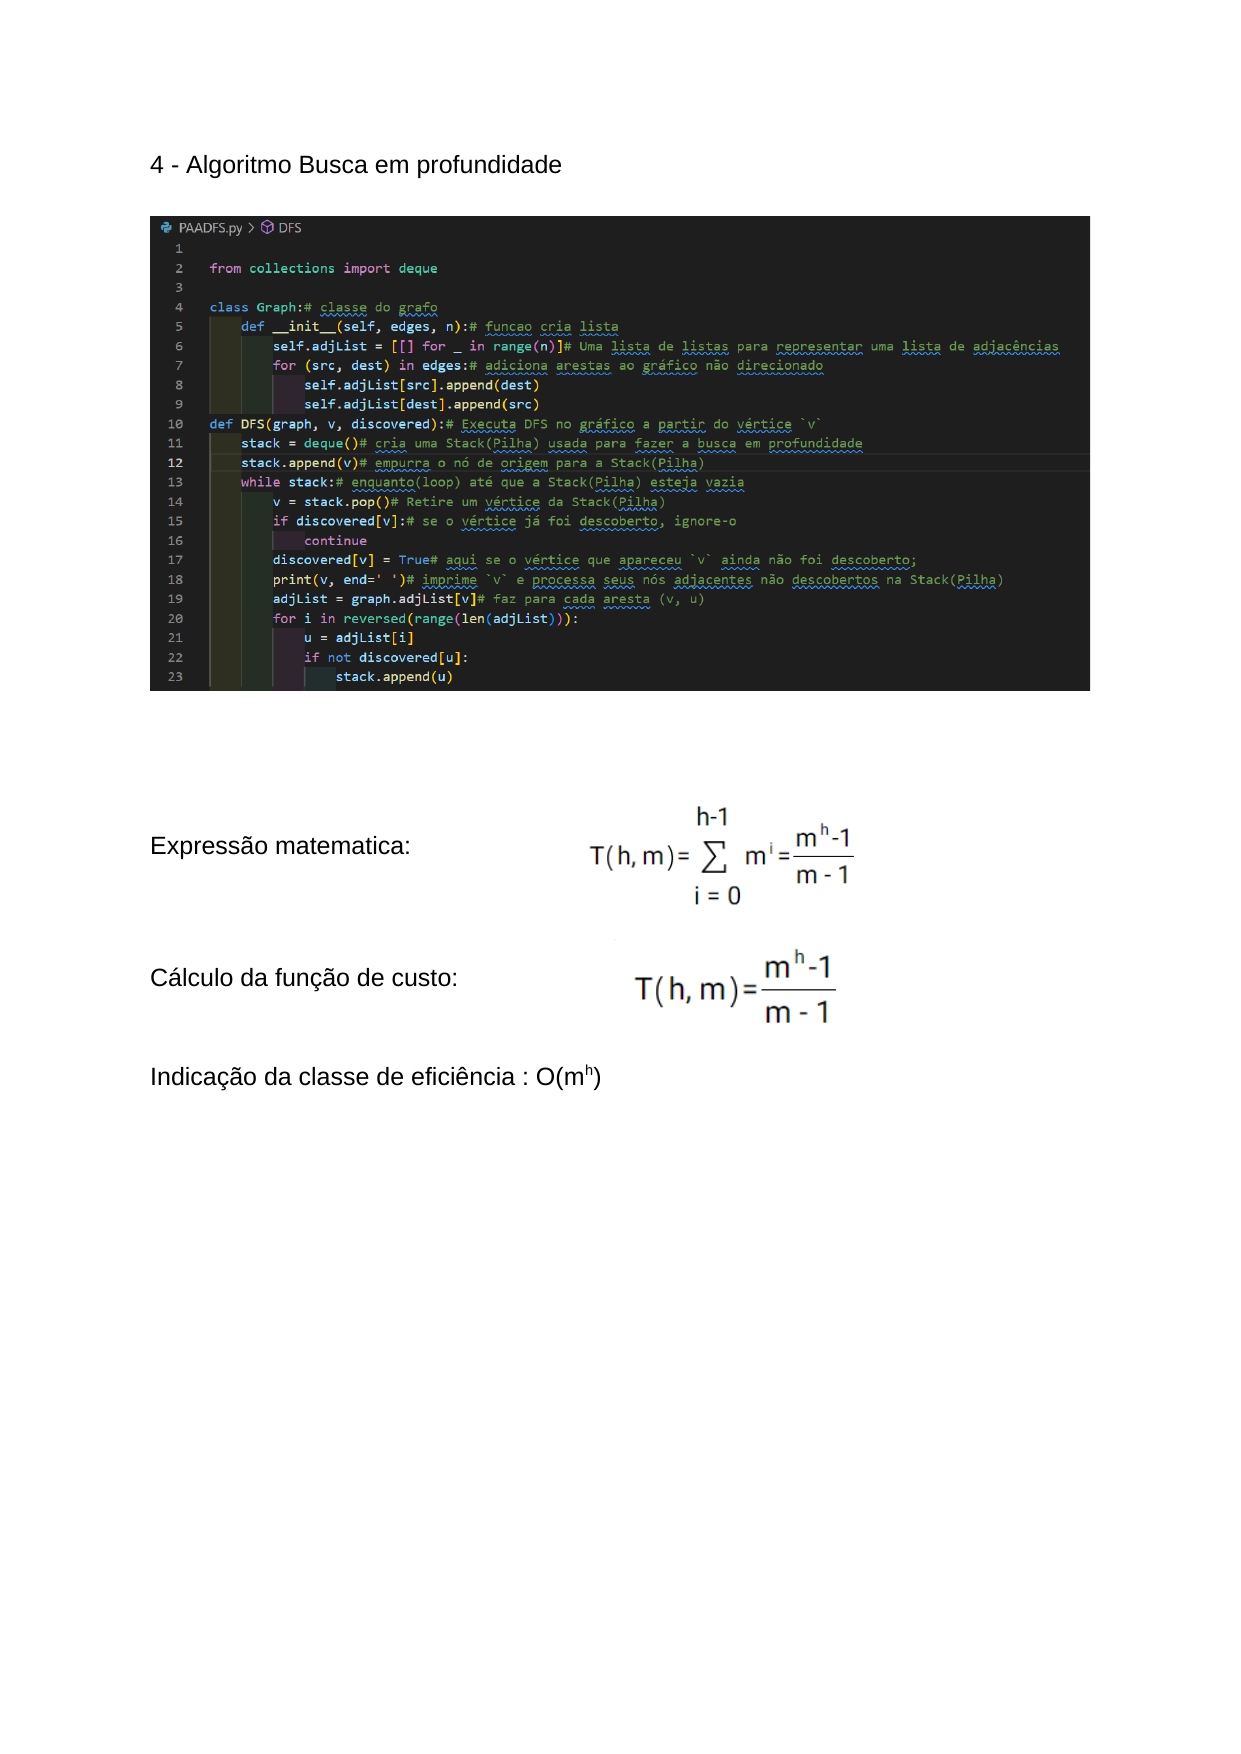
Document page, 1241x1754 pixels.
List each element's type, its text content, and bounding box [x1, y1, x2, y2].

text Cálculo da função de custo: [150, 963, 614, 992]
text Indicação da classe de eficiência : O(mh) [150, 1062, 1090, 1091]
text 4 - Algoritmo Busca em profundidade [150, 150, 1090, 179]
text Expressão matematica: [150, 831, 578, 860]
picture [614, 939, 849, 1037]
text [855, 831, 1090, 860]
text [849, 963, 1090, 992]
picture [150, 216, 1091, 691]
picture [578, 797, 855, 917]
